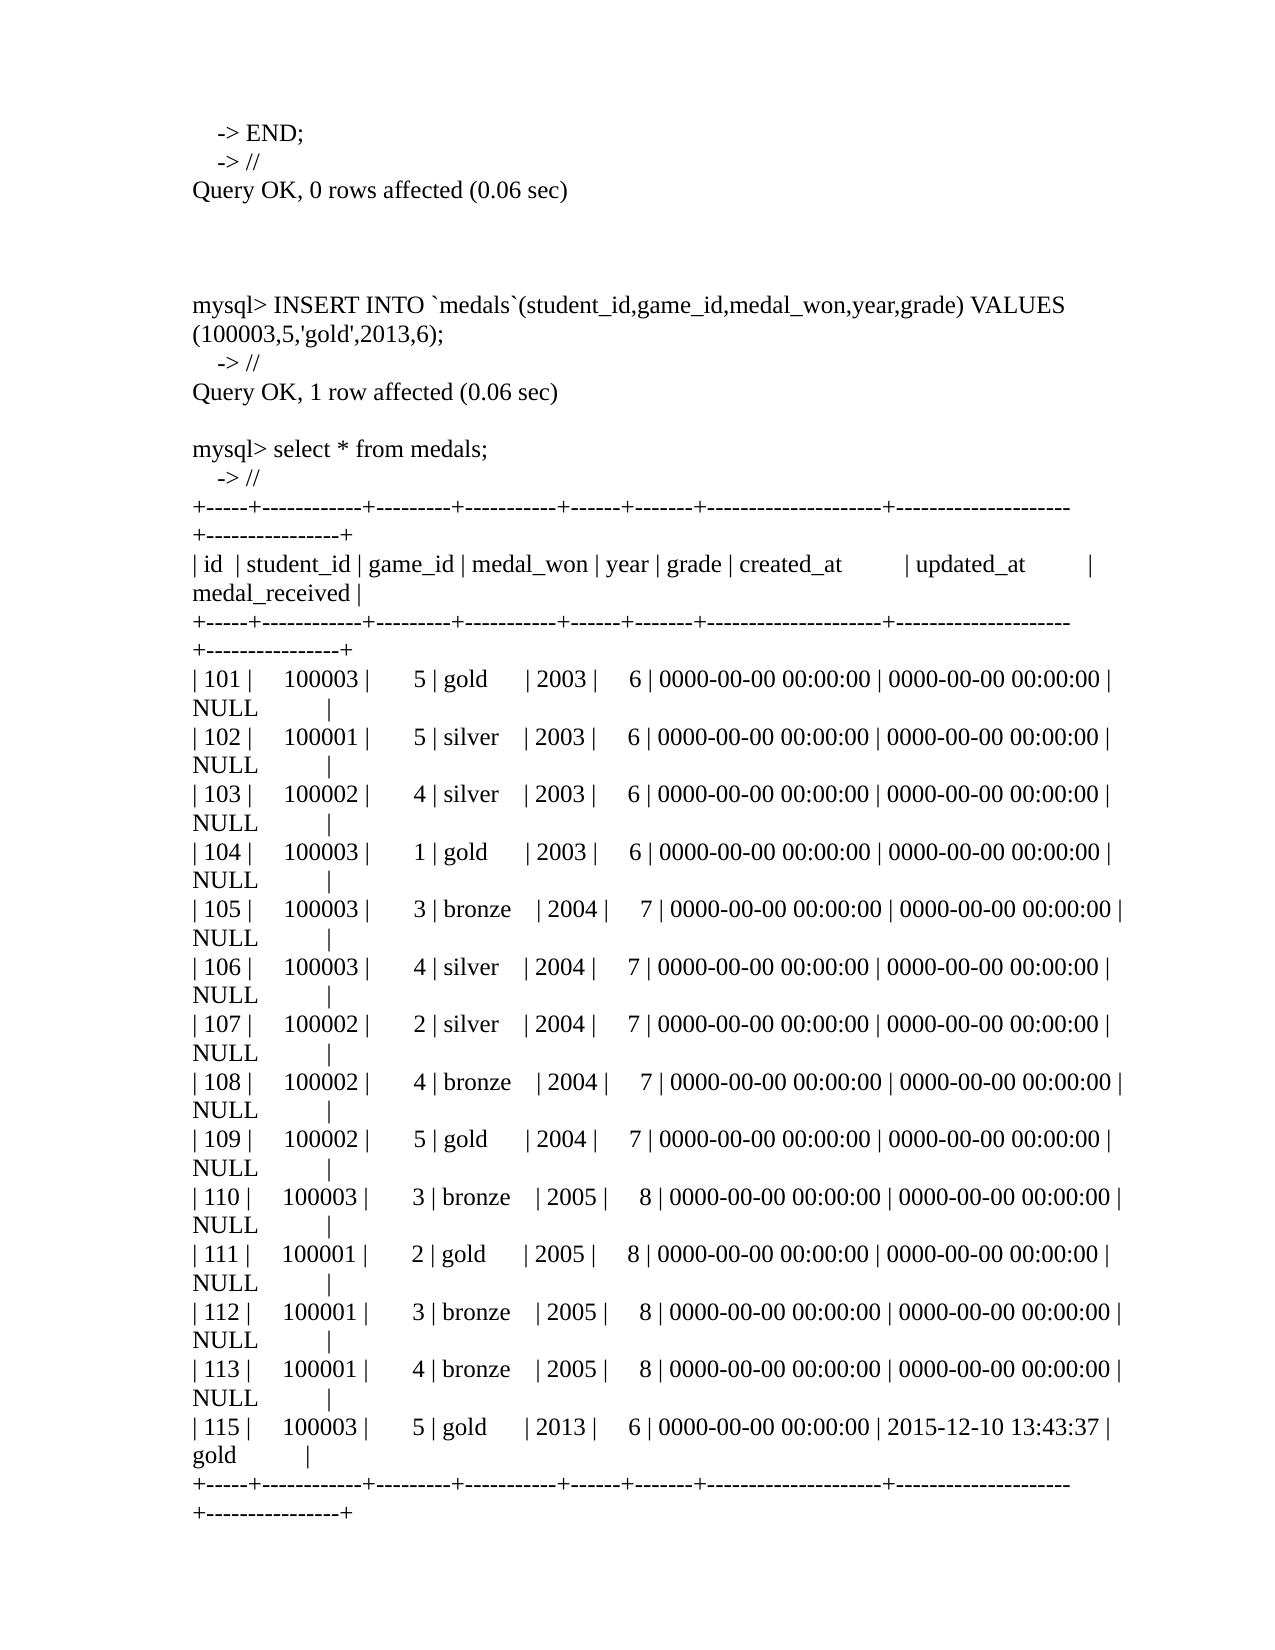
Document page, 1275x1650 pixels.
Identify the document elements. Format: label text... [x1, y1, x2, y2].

text | 103 | 100002 | 4 | silver | 2003 | 6 | 0000-00-00 00:00:00 | 0000-00-00 00:00:00 | NULL | [192, 779, 1157, 837]
text +-----+------------+---------+-----------+------+-------+---------------------+---------------------+----------------+ [192, 1469, 1157, 1527]
text mysql> INSERT INTO `medals`(student_id,game_id,medal_won,year,grade) VALUES (100003,5,'gold',2013,6); [192, 291, 1157, 348]
text -> // [192, 147, 1157, 176]
text Query OK, 1 row affected (0.06 sec) [192, 377, 1157, 406]
text | 108 | 100002 | 4 | bronze | 2004 | 7 | 0000-00-00 00:00:00 | 0000-00-00 00:00:00 | NULL | [192, 1067, 1157, 1124]
text | 102 | 100001 | 5 | silver | 2003 | 6 | 0000-00-00 00:00:00 | 0000-00-00 00:00:00 | NULL | [192, 722, 1157, 779]
text | 106 | 100003 | 4 | silver | 2004 | 7 | 0000-00-00 00:00:00 | 0000-00-00 00:00:00 | NULL | [192, 952, 1157, 1009]
text +-----+------------+---------+-----------+------+-------+---------------------+---------------------+----------------+ [192, 607, 1157, 664]
text Query OK, 0 rows affected (0.06 sec) [192, 176, 1157, 204]
text | 104 | 100003 | 1 | gold | 2003 | 6 | 0000-00-00 00:00:00 | 0000-00-00 00:00:00 | NULL | [192, 837, 1157, 894]
text | 112 | 100001 | 3 | bronze | 2005 | 8 | 0000-00-00 00:00:00 | 0000-00-00 00:00:00 | NULL | [192, 1297, 1157, 1354]
text +-----+------------+---------+-----------+------+-------+---------------------+---------------------+----------------+ [192, 492, 1157, 549]
text | 110 | 100003 | 3 | bronze | 2005 | 8 | 0000-00-00 00:00:00 | 0000-00-00 00:00:00 | NULL | [192, 1182, 1157, 1239]
text | 115 | 100003 | 5 | gold | 2013 | 6 | 0000-00-00 00:00:00 | 2015-12-10 13:43:37 | gold | [192, 1412, 1157, 1469]
text -> // [192, 348, 1157, 377]
text -> // [192, 463, 1157, 492]
text | 105 | 100003 | 3 | bronze | 2004 | 7 | 0000-00-00 00:00:00 | 0000-00-00 00:00:00 | NULL | [192, 894, 1157, 952]
text | 113 | 100001 | 4 | bronze | 2005 | 8 | 0000-00-00 00:00:00 | 0000-00-00 00:00:00 | NULL | [192, 1354, 1157, 1412]
text | 107 | 100002 | 2 | silver | 2004 | 7 | 0000-00-00 00:00:00 | 0000-00-00 00:00:00 | NULL | [192, 1009, 1157, 1067]
text | 111 | 100001 | 2 | gold | 2005 | 8 | 0000-00-00 00:00:00 | 0000-00-00 00:00:00 | NULL | [192, 1239, 1157, 1297]
text -> END; [192, 118, 1157, 147]
text mysql> select * from medals; [192, 434, 1157, 463]
text | id | student_id | game_id | medal_won | year | grade | created_at | updated_at | medal_received | [192, 549, 1157, 607]
text | 109 | 100002 | 5 | gold | 2004 | 7 | 0000-00-00 00:00:00 | 0000-00-00 00:00:00 | NULL | [192, 1124, 1157, 1182]
text | 101 | 100003 | 5 | gold | 2003 | 6 | 0000-00-00 00:00:00 | 0000-00-00 00:00:00 | NULL | [192, 664, 1157, 722]
